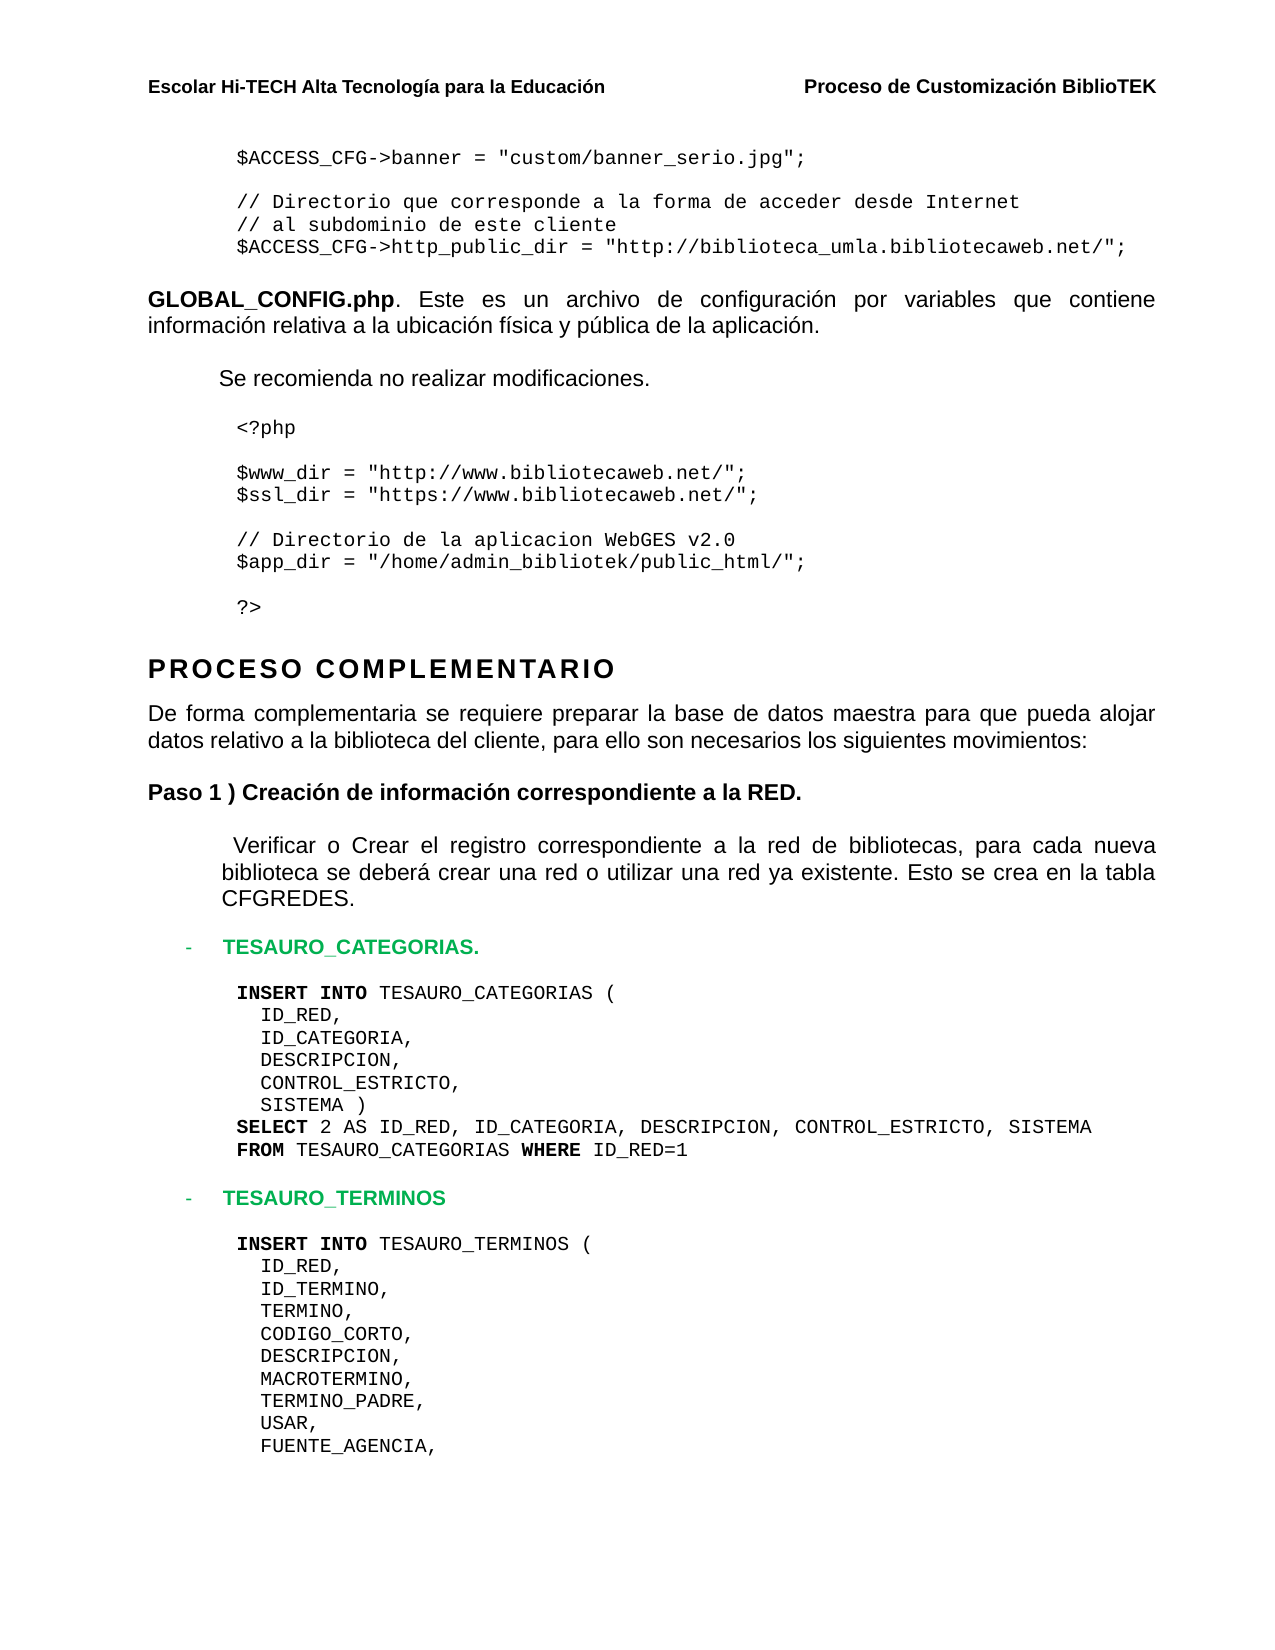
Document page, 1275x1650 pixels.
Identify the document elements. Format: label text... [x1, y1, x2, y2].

text ?> [236, 597, 1157, 621]
list TESAURO_TERMINOS [185, 1186, 1157, 1210]
text $ACCESS_CFG->http_public_dir = "http://biblioteca_umla.bibliotecaweb.net/"; [236, 237, 1157, 260]
text // al subdominio de este cliente [236, 215, 1157, 237]
text SISTEMA ) [236, 1095, 1157, 1117]
text $ssl_dir = "https://www.bibliotecaweb.net/"; [236, 485, 1157, 507]
text INSERT INTO TESAURO_TERMINOS ( [236, 1234, 1157, 1256]
text $www_dir = "http://www.bibliotecaweb.net/"; [236, 463, 1157, 485]
text <?php [236, 418, 1157, 440]
text $app_dir = "/home/admin_bibliotek/public_html/"; [236, 552, 1157, 574]
text SELECT 2 AS ID_RED, ID_CATEGORIA, DESCRIPCION, CONTROL_ESTRICTO, SISTEMA [236, 1117, 1157, 1140]
text TERMINO_PADRE, [236, 1391, 1157, 1413]
text Se recomienda no realizar modificaciones. [218, 365, 1157, 391]
text ID_RED, [236, 1005, 1157, 1028]
text DESCRIPCION, [236, 1346, 1157, 1368]
text ID_TERMINO, [236, 1279, 1157, 1301]
text ID_RED, [236, 1256, 1157, 1279]
text // Directorio de la aplicacion WebGES v2.0 [236, 530, 1157, 552]
text FUENTE_AGENCIA, [236, 1436, 1157, 1458]
text MACROTERMINO, [236, 1368, 1157, 1391]
text TERMINO, [236, 1301, 1157, 1324]
text Paso 1 ) Creación de información correspondiente a la RED. [148, 779, 1157, 806]
text FROM TESAURO_CATEGORIAS WHERE ID_RED=1 [236, 1140, 1157, 1162]
text GLOBAL_CONFIG.php. Este es un archivo de configuración por variables que contiene información relativa a la ubicación física y pública de la aplicación. [148, 286, 1157, 339]
text INSERT INTO TESAURO_CATEGORIAS ( [236, 983, 1157, 1005]
text USAR, [236, 1413, 1157, 1436]
text CONTROL_ESTRICTO, [236, 1073, 1157, 1095]
text PROCESO COMPLEMENTARIO [148, 653, 1157, 685]
text // Directorio que corresponde a la forma de acceder desde Internet [236, 192, 1157, 215]
text CODIGO_CORTO, [236, 1324, 1157, 1346]
text ID_CATEGORIA, [236, 1028, 1157, 1050]
list TESAURO_CATEGORIAS. [185, 935, 1157, 959]
text DESCRIPCION, [236, 1050, 1157, 1073]
text $ACCESS_CFG->banner = "custom/banner_serio.jpg"; [236, 148, 1157, 170]
text De forma complementaria se requiere preparar la base de datos maestra para que pueda alojar datos relativo a la biblioteca del cliente, para ello son necesarios los siguientes movimientos: [148, 700, 1157, 753]
text Verificar o Crear el registro correspondiente a la red de bibliotecas, para cada nueva biblioteca se deberá crear una red o utilizar una red ya existente. Esto se crea en la tabla CFGREDES. [221, 832, 1157, 911]
